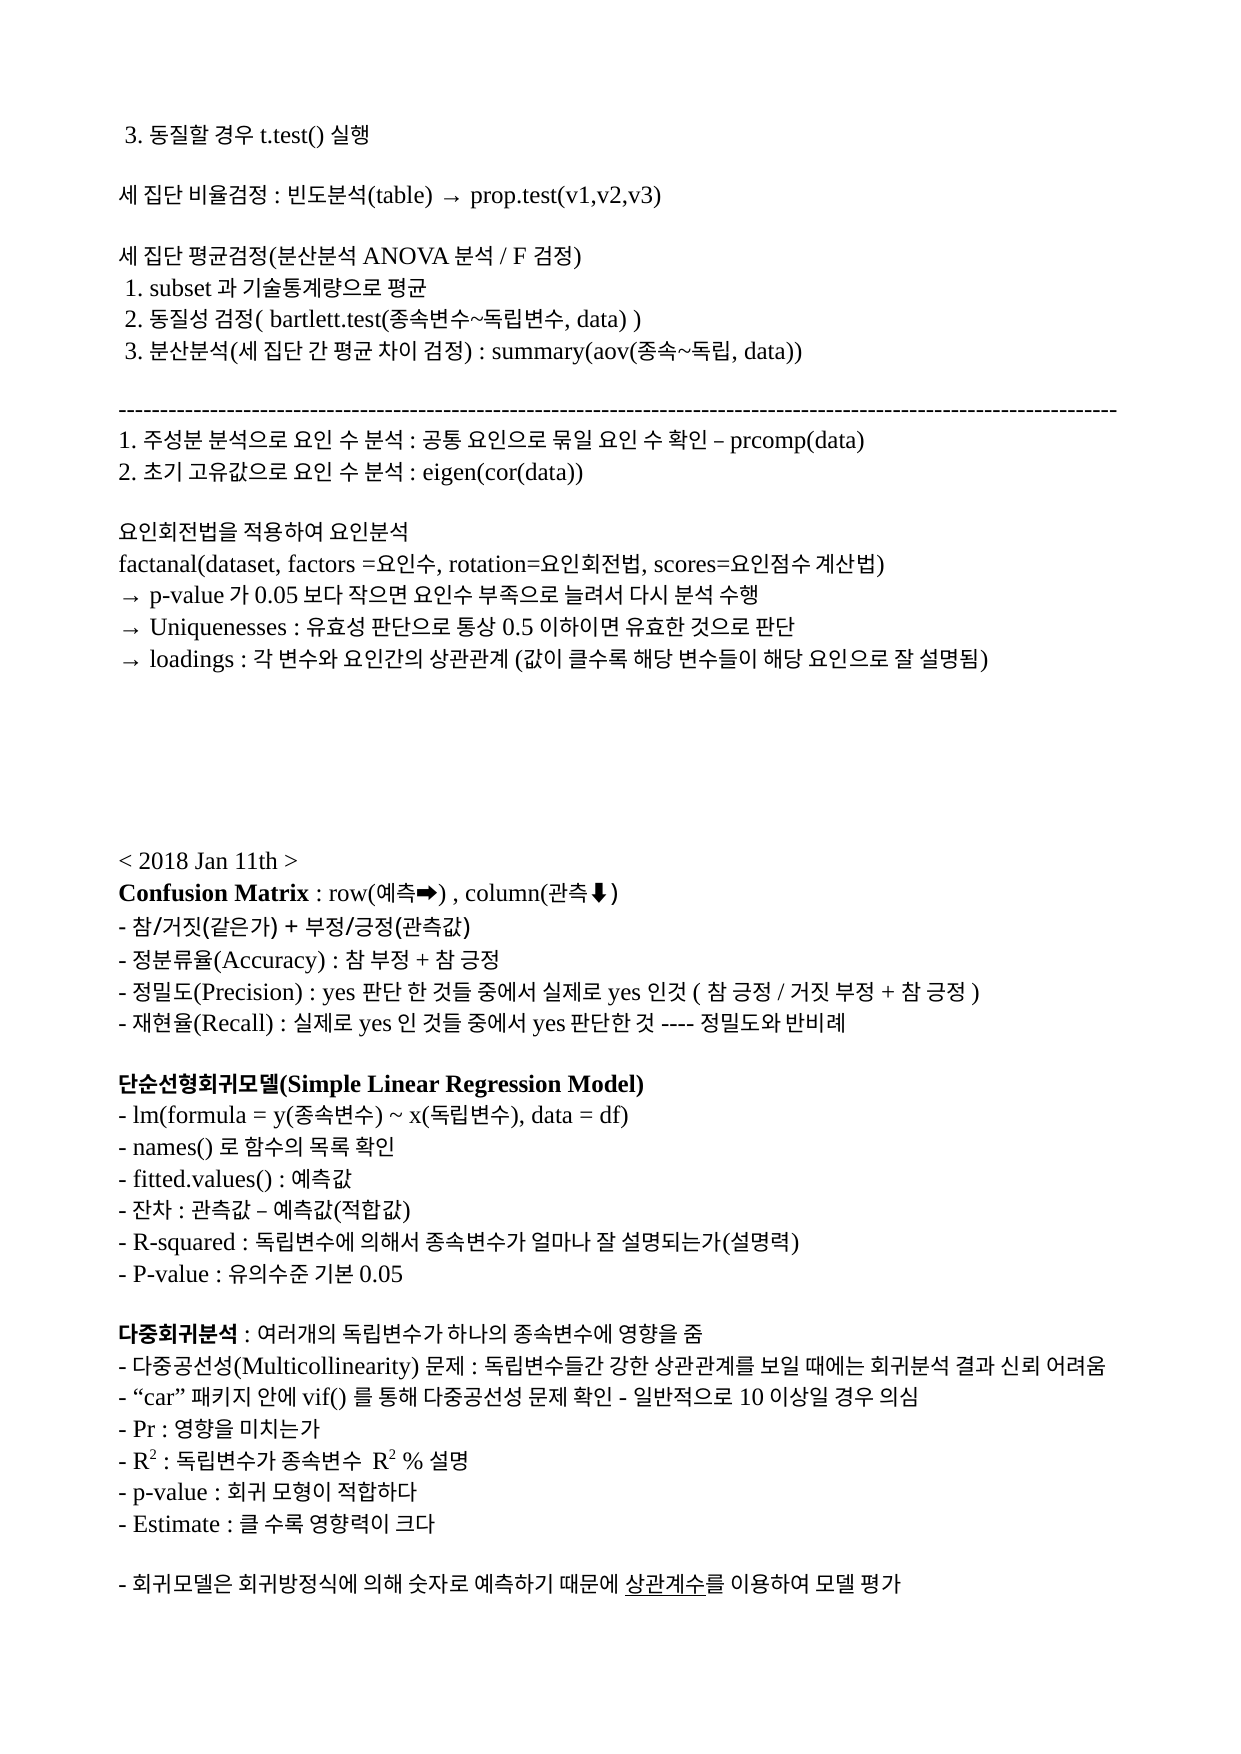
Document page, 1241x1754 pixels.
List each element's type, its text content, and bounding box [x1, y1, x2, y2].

text 단순선형회귀모델(Simple Linear Regression Model) [118, 1067, 1122, 1098]
text - Pr : 영향을 미치는가 [118, 1412, 1122, 1444]
text 2. 동질성 검정( bartlett.test(종속변수~독립변수, data) ) [118, 302, 1122, 334]
text - R2 : 독립변수가 종속변수 R2 % 설명 [118, 1444, 1122, 1475]
text - 정분류율(Accuracy) : 참 부정 + 참 긍정 [118, 943, 1122, 974]
text - 잔차 : 관측값 – 예측값(적합값) [118, 1193, 1122, 1225]
text - 참/거짓(같은가) + 부정/긍정(관측값) [118, 909, 1122, 943]
text factanal(dataset, factors =요인수, rotation=요인회전법, scores=요인점수 계산법) [118, 547, 1122, 578]
text → loadings : 각 변수와 요인간의 상관관계 (값이 클수록 해당 변수들이 해당 요인으로 잘 설명됨) [118, 642, 1122, 673]
text 1. subset과 기술통계량으로 평균 [118, 271, 1122, 302]
text → Uniquenesses : 유효성 판단으로 통상 0.5 이하이면 유효한 것으로 판단 [118, 610, 1122, 642]
text Confusion Matrix : row(예측➡) , column(관측⬇) [118, 875, 1122, 909]
text → p-value가 0.05보다 작으면 요인수 부족으로 늘려서 다시 분석 수행 [118, 578, 1122, 610]
text - “car” 패키지 안에 vif() 를 통해 다중공선성 문제 확인 - 일반적으로 10이상일 경우 의심 [118, 1380, 1122, 1412]
text - names() 로 함수의 목록 확인 [118, 1130, 1122, 1162]
text - 재현율(Recall) : 실제로 yes인 것들 중에서 yes판단한 것 ---- 정밀도와 반비례 [118, 1006, 1122, 1038]
text 세 집단 비율검정 : 빈도분석(table) → prop.test(v1,v2,v3) [118, 178, 1122, 210]
text - P-value : 유의수준 기본 0.05 [118, 1257, 1122, 1288]
text - Estimate : 클 수록 영향력이 크다 [118, 1507, 1122, 1539]
text 요인회전법을 적용하여 요인분석 [118, 515, 1122, 547]
text 다중회귀분석 : 여러개의 독립변수가 하나의 종속변수에 영향을 줌 [118, 1317, 1122, 1349]
text 3. 분산분석(세 집단 간 평균 차이 검정) : summary(aov(종속~독립, data)) [118, 334, 1122, 366]
text - 다중공선성(Multicollinearity) 문제 : 독립변수들간 강한 상관관계를 보일 때에는 회귀분석 결과 신뢰 어려움 [118, 1349, 1122, 1380]
text ------------------------------------------------------------------------------------------------------------------------ [118, 394, 1122, 423]
text - 회귀모델은 회귀방정식에 의해 숫자로 예측하기 때문에 상관계수를 이용하여 모델 평가 [118, 1567, 1122, 1599]
text < 2018 Jan 11th > [118, 846, 1122, 875]
text - R-squared : 독립변수에 의해서 종속변수가 얼마나 잘 설명되는가(설명력) [118, 1225, 1122, 1257]
text - p-value : 회귀 모형이 적합하다 [118, 1475, 1122, 1507]
text - lm(formula = y(종속변수) ~ x(독립변수), data = df) [118, 1098, 1122, 1130]
text 1. 주성분 분석으로 요인 수 분석 : 공통 요인으로 묶일 요인 수 확인 – prcomp(data) [118, 423, 1122, 455]
text 3. 동질할 경우 t.test() 실행 [118, 118, 1122, 150]
text 세 집단 평균검정(분산분석 ANOVA 분석 / F 검정) [118, 239, 1122, 271]
text - 정밀도(Precision) : yes 판단 한 것들 중에서 실제로 yes 인것 ( 참 긍정 / 거짓 부정 + 참 긍정 ) [118, 974, 1122, 1006]
text - fitted.values() : 예측값 [118, 1162, 1122, 1193]
text 2. 초기 고유값으로 요인 수 분석 : eigen(cor(data)) [118, 455, 1122, 486]
